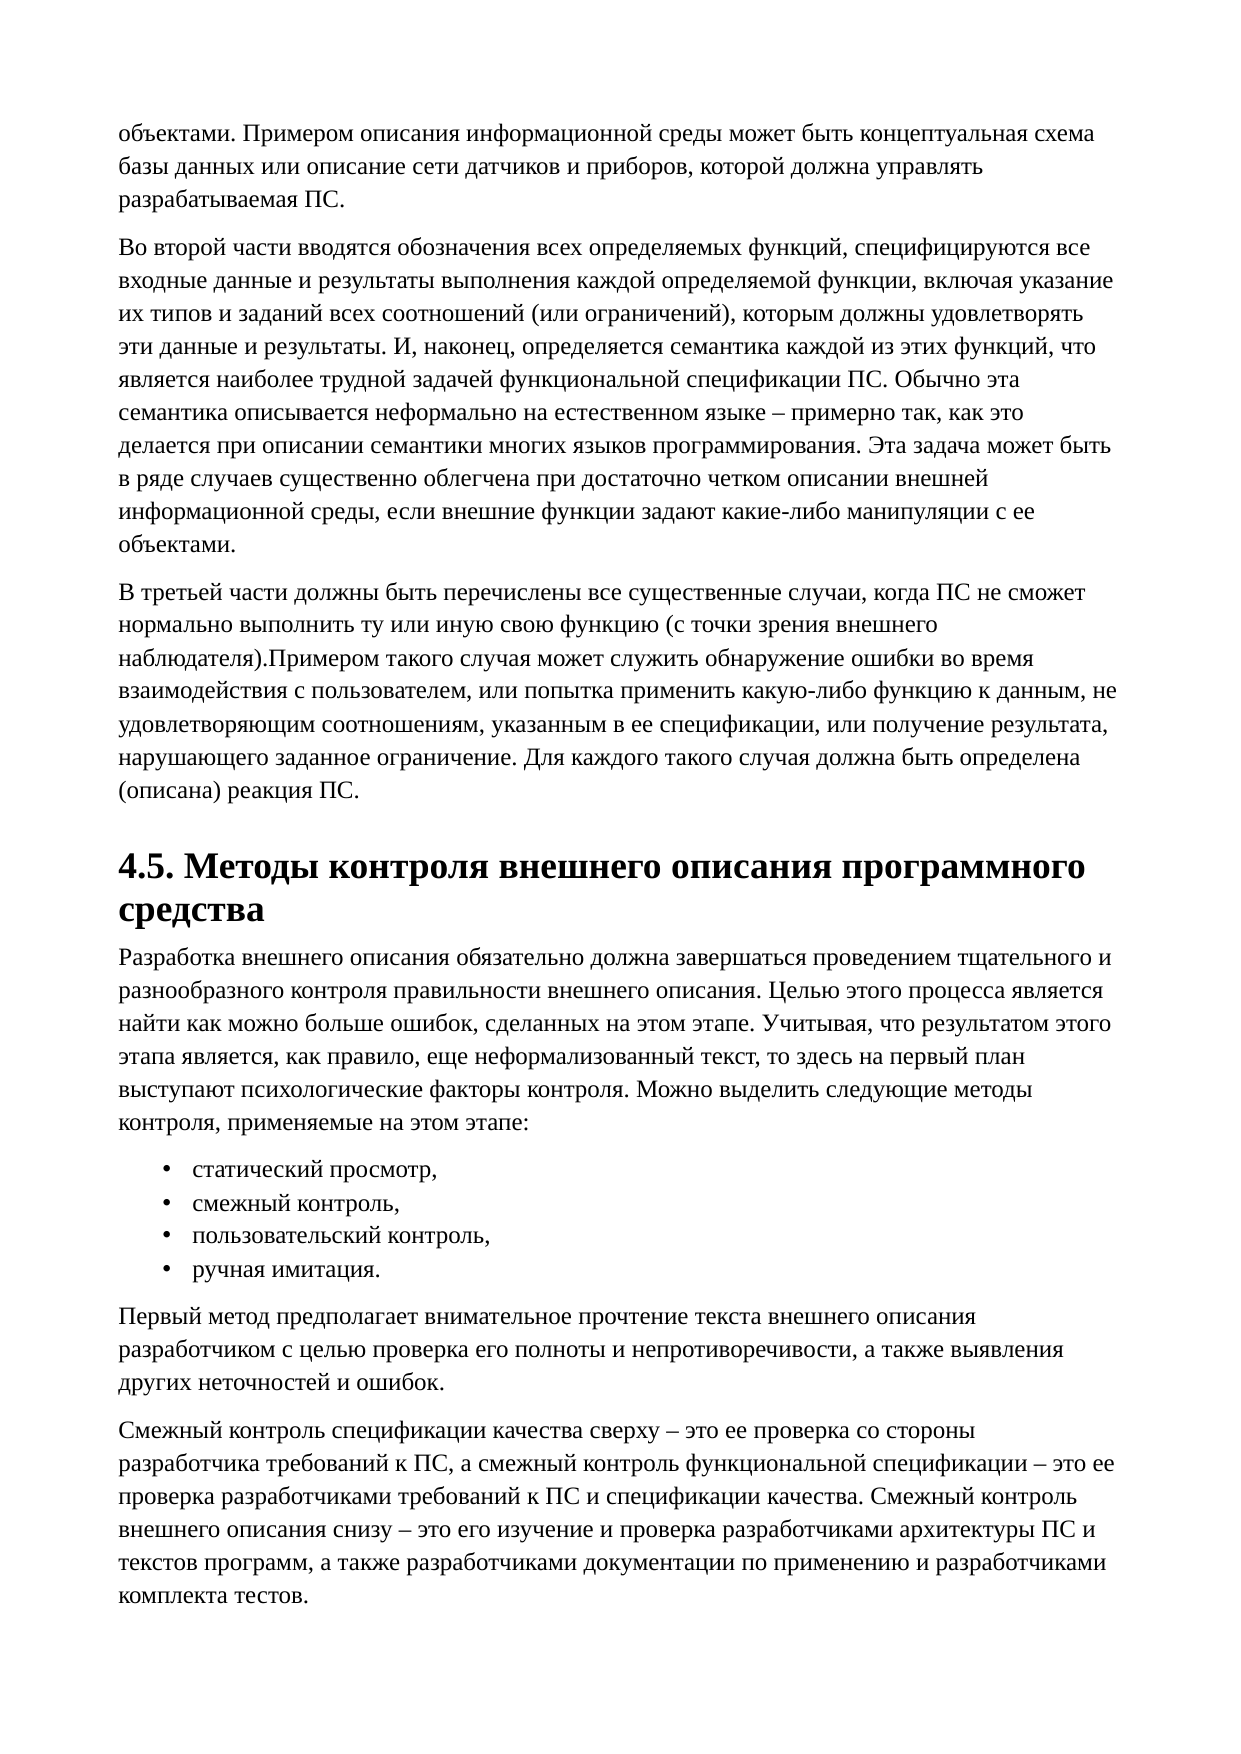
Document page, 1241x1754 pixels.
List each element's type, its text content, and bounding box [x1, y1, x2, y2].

text Разработка внешнего описания обязательно должна завершаться проведением тщательного и разнообразного контроля правильности внешнего описания. Целью этого процесса является найти как можно больше ошибок, сделанных на этом этапе. Учитывая, что результатом этого этапа является, как правило, еще неформализованный текст, то здесь на первый план выступают психологические факторы контроля. Можно выделить следующие методы контроля, применяемые на этом этапе: [118, 942, 1122, 1136]
list смежный контроль, [162, 1188, 1122, 1216]
text объектами. Примером описания информационной среды может быть концептуальная схема базы данных или описание сети датчиков и приборов, которой должна управлять разрабатываемая ПС. [118, 118, 1122, 213]
text Первый метод предполагает внимательное прочтение текста внешнего описания разработчиком с целью проверка его полноты и непротиворечивости, а также выявления других неточностей и ошибок. [118, 1301, 1122, 1396]
text В третьей части должны быть перечислены все существенные случаи, когда ПС не сможет нормально выполнить ту или иную свою функцию (с точки зрения внешнего наблюдателя).Примером такого случая может служить обнаружение ошибки во время взаимодействия с пользователем, или попытка применить какую-либо функцию к данным, не удовлетворяющим соотношениям, указанным в ее спецификации, или получение результата, нарушающего заданное ограничение. Для каждого такого случая должна быть определена (описана) реакция ПС. [118, 577, 1122, 803]
list пользовательский контроль, [162, 1221, 1122, 1249]
text Смежный контроль спецификации качества сверху – это ее проверка со стороны разработчика требований к ПС, а смежный контроль функциональной спецификации – это ее проверка разработчиками требований к ПС и спецификации качества. Смежный контроль внешнего описания снизу – это его изучение и проверка разработчиками архитектуры ПС и текстов программ, а также разработчиками документации по применению и разработчиками комплекта тестов. [118, 1415, 1122, 1609]
subtitle 4.5. Методы контроля внешнего описания программного средства [118, 843, 1122, 929]
list статический просмотр, [162, 1154, 1122, 1183]
list ручная имитация. [162, 1254, 1122, 1282]
text Во второй части вводятся обозначения всех определяемых функций, специфицируются все входные данные и результаты выполнения каждой определяемой функции, включая указание их типов и заданий всех соотношений (или ограничений), которым должны удовлетворять эти данные и результаты. И, наконец, определяется семантика каждой из этих функций, что является наиболее трудной задачей функциональной спецификации ПС. Обычно эта семантика описывается неформально на естественном языке – примерно так, как это делается при описании семантики многих языков программирования. Эта задача может быть в ряде случаев существенно облегчена при достаточно четком описании внешней информационной среды, если внешние функции задают какие-либо манипуляции с ее объектами. [118, 232, 1122, 558]
